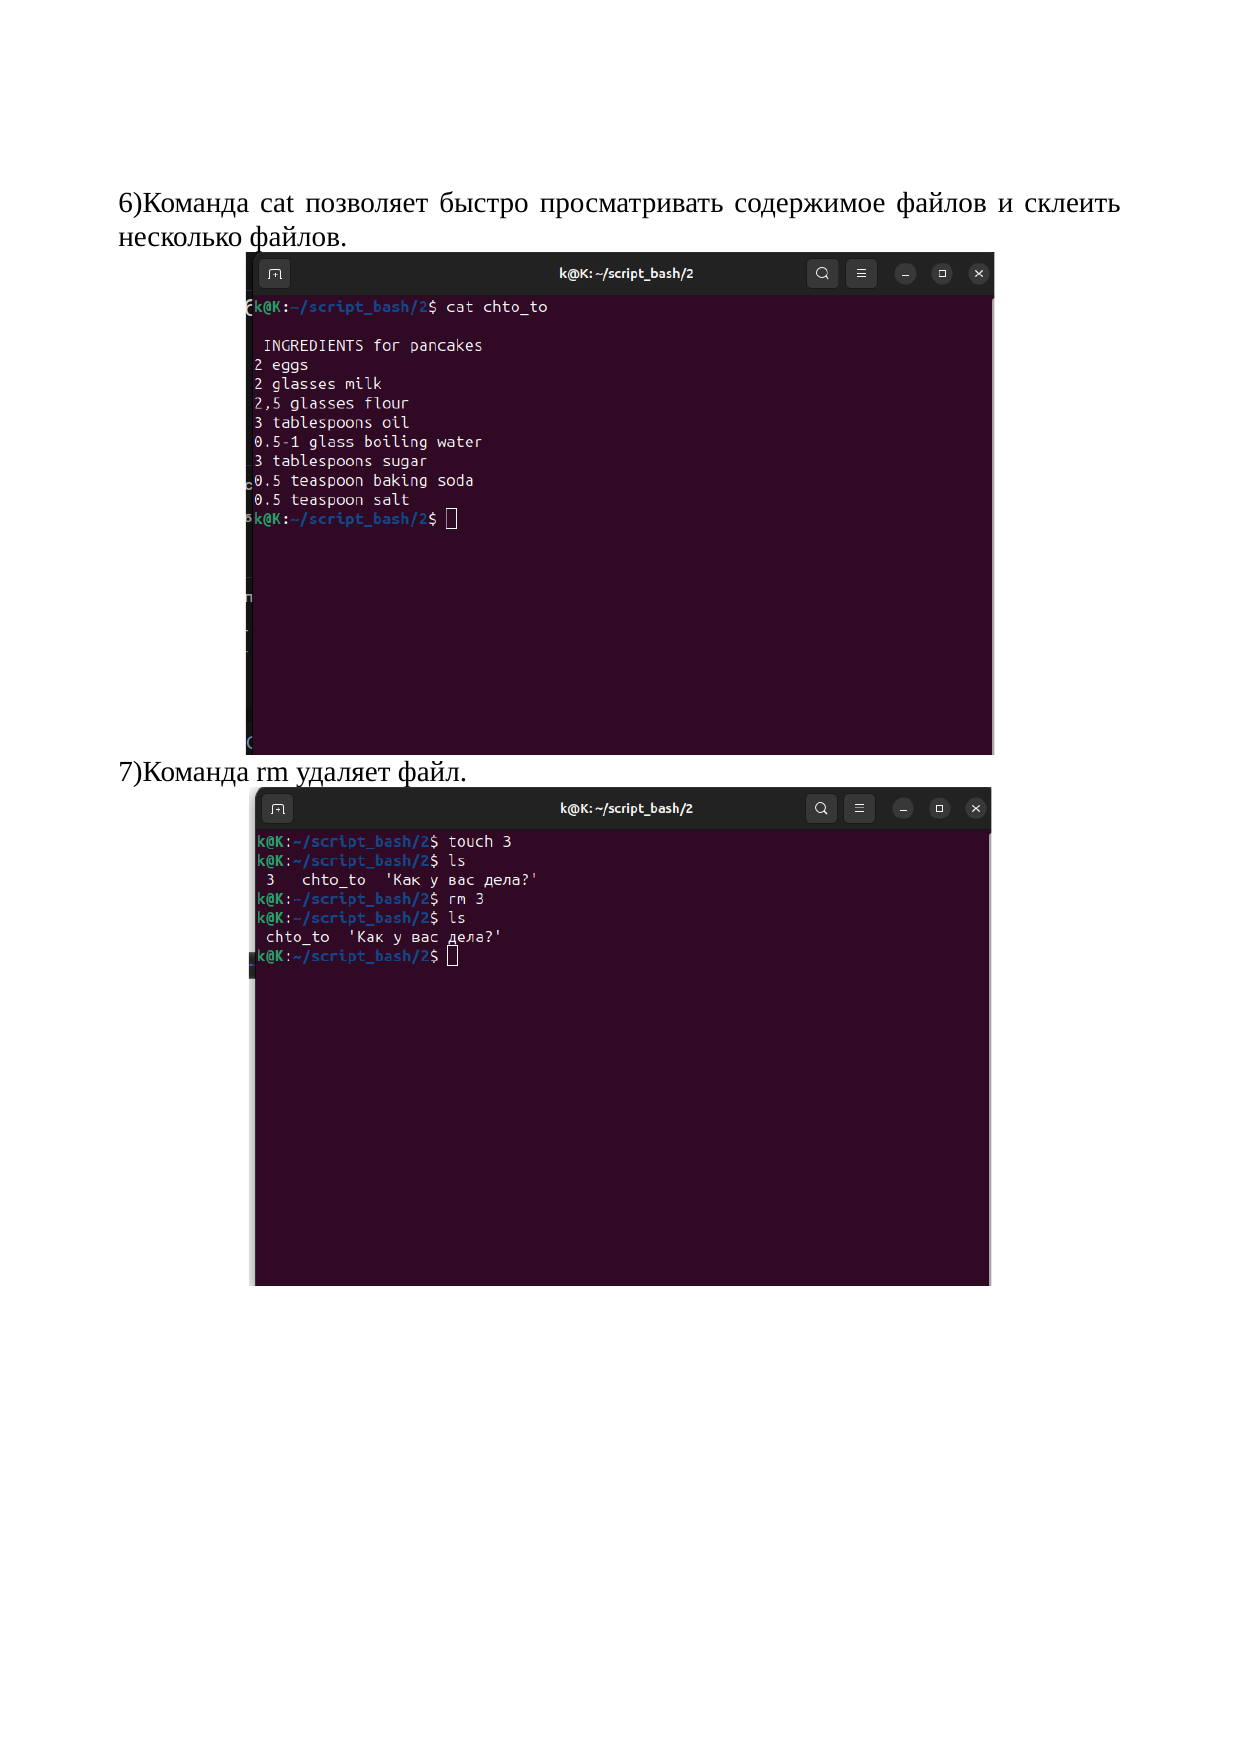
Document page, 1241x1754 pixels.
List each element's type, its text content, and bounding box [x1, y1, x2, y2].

text 7)Команда rm удаляет файл. [118, 655, 1122, 788]
text 6)Команда cat позволяет быстро просматривать содержимое файлов и склеить несколько файлов. [118, 185, 1122, 252]
picture [245, 252, 995, 755]
picture [248, 787, 992, 1286]
